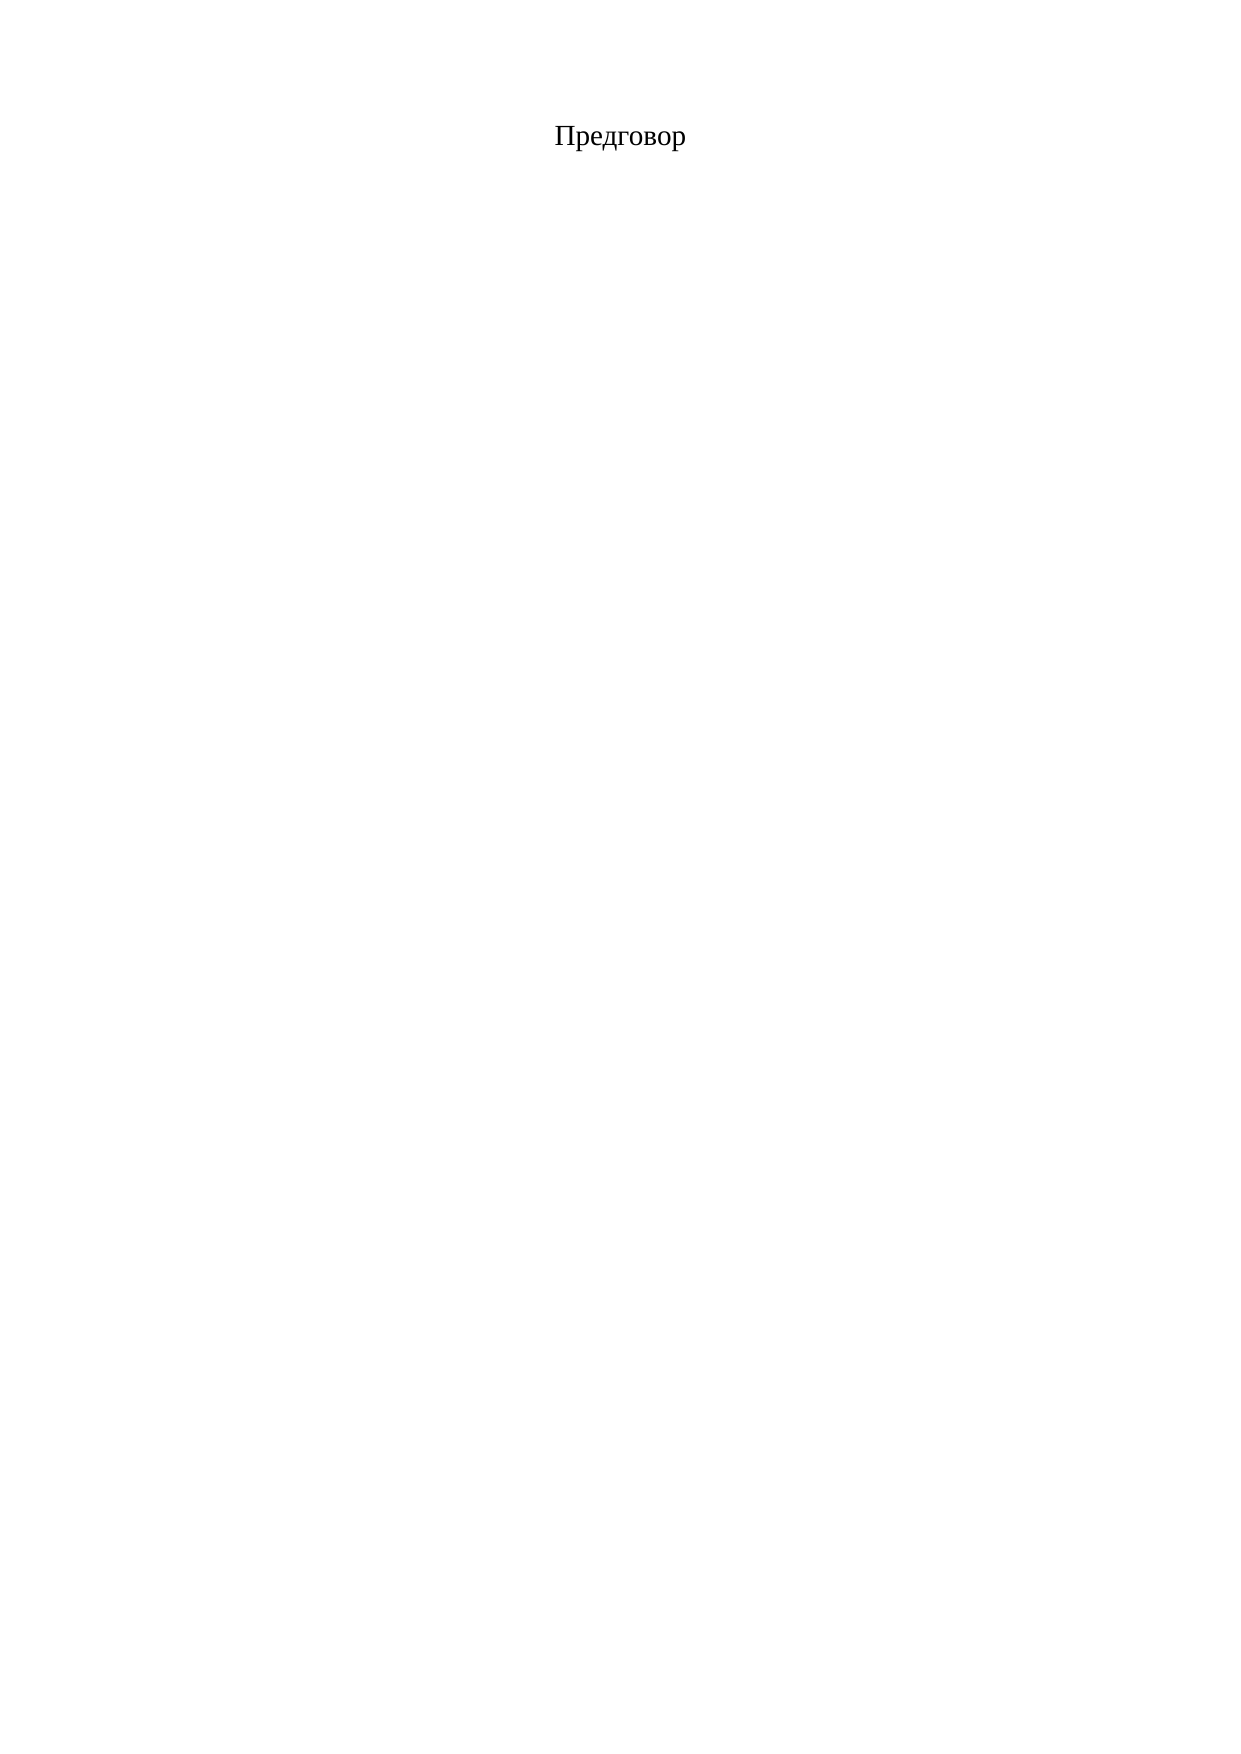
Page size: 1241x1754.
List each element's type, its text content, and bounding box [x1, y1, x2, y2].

text Предговор [118, 118, 1122, 152]
